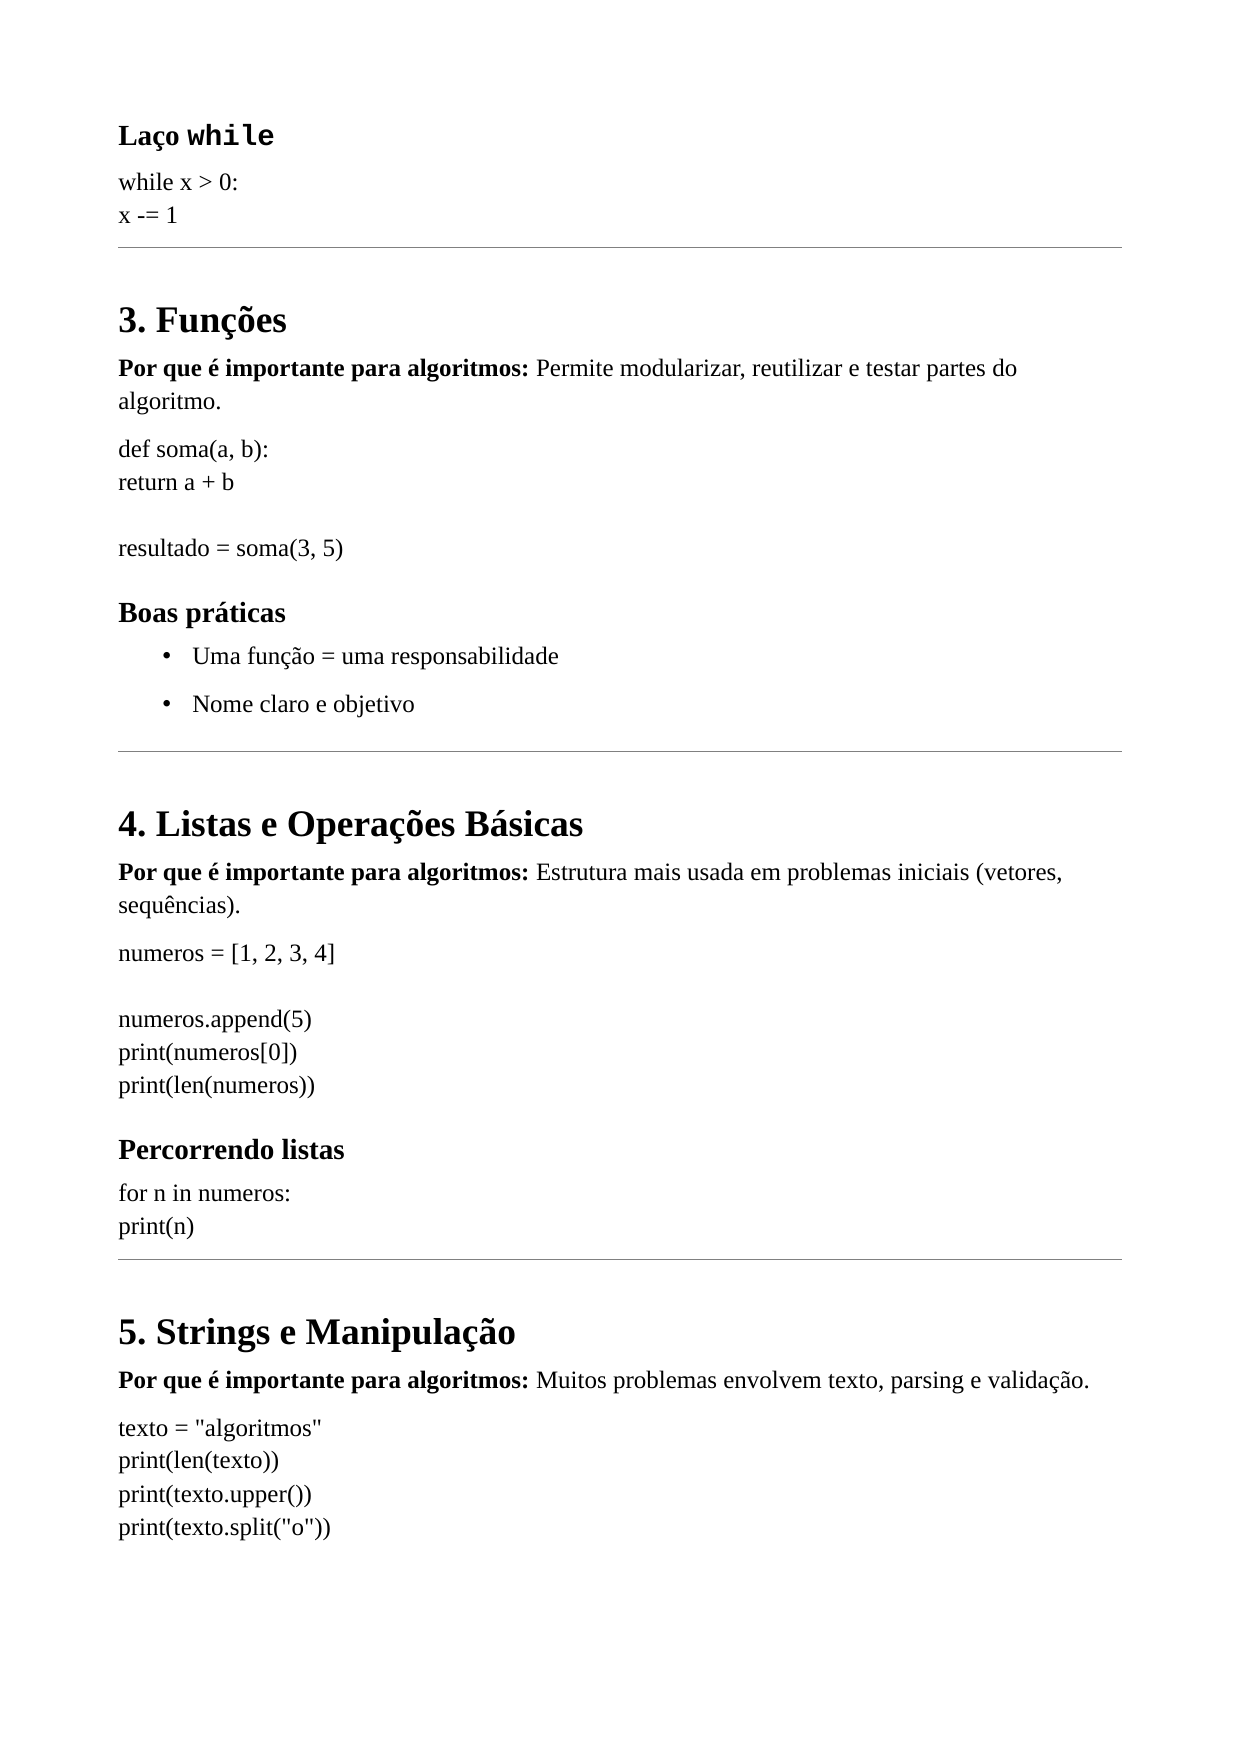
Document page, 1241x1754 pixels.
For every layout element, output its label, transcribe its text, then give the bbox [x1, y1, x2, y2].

text texto = "algoritmos" [118, 1413, 1122, 1441]
text for n in numeros: [118, 1178, 1122, 1207]
list Nome claro e objetivo [162, 689, 1122, 718]
text Por que é importante para algoritmos: Estrutura mais usada em problemas iniciais (vetores, sequências). [118, 857, 1122, 919]
text x -= 1 [118, 200, 1122, 228]
text while x > 0: [118, 167, 1122, 195]
list Uma função = uma responsabilidade [162, 641, 1122, 670]
text numeros.append(5) [118, 1004, 1122, 1033]
subtitle 3. Funções [118, 298, 1122, 341]
subtitle Boas práticas [118, 595, 1122, 629]
text print(len(texto)) [118, 1446, 1122, 1474]
subtitle 4. Listas e Operações Básicas [118, 802, 1122, 845]
text Por que é importante para algoritmos: Muitos problemas envolvem texto, parsing e validação. [118, 1365, 1122, 1394]
subtitle Percorrendo listas [118, 1132, 1122, 1166]
text print(len(numeros)) [118, 1070, 1122, 1099]
text print(n) [118, 1211, 1122, 1240]
subtitle 5. Strings e Manipulação [118, 1309, 1122, 1352]
text Por que é importante para algoritmos: Permite modularizar, reutilizar e testar partes do algoritmo. [118, 353, 1122, 415]
text numeros = [1, 2, 3, 4] [118, 938, 1122, 967]
text def soma(a, b): [118, 434, 1122, 463]
text resultado = soma(3, 5) [118, 533, 1122, 562]
text print(texto.split("o")) [118, 1512, 1122, 1540]
subtitle Laço while [118, 118, 1122, 154]
text print(numeros[0]) [118, 1037, 1122, 1066]
text print(texto.upper()) [118, 1479, 1122, 1507]
text return a + b [118, 467, 1122, 496]
